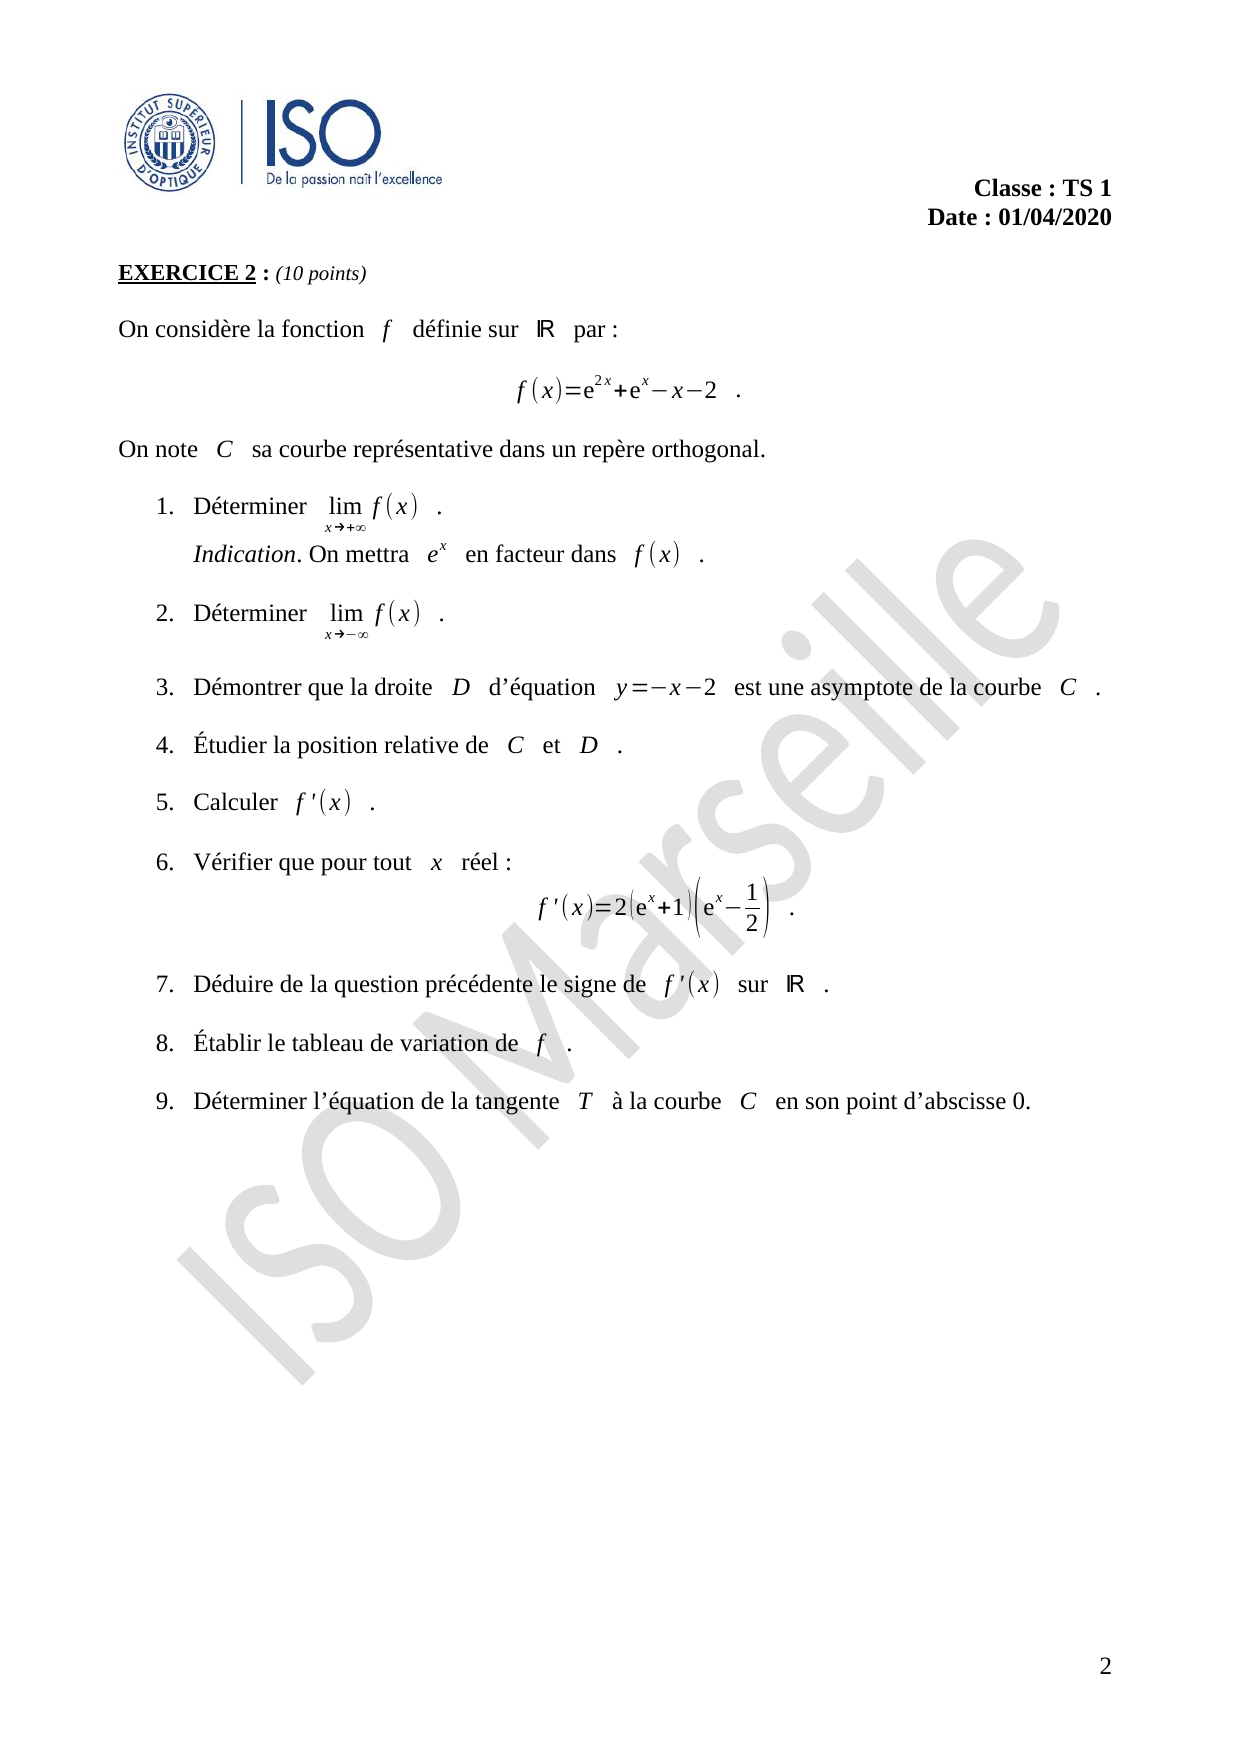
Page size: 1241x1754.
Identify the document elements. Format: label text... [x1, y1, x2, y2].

text . [118, 372, 1122, 405]
list [778, 731, 828, 758]
list Indication. On mettraen facteur dans. [156, 536, 1122, 569]
text On notesa courbe représentative dans un repère orthogonal. [118, 434, 1122, 462]
list [802, 787, 867, 814]
list [896, 730, 1122, 758]
list . [598, 914, 647, 940]
list Démontrer que la droited’équationest une asymptote de la courbe. [838, 672, 906, 701]
list Démontrer que la droited’équationest une asymptote de la courbe. [973, 672, 1122, 701]
list [716, 787, 800, 818]
list [838, 730, 895, 758]
list Déterminer. [156, 598, 848, 643]
list Calculer. [156, 787, 709, 818]
list Déduire de la question précédente le signe desur. [156, 969, 526, 999]
list [831, 598, 916, 643]
list [806, 847, 1122, 875]
list . [682, 875, 1122, 940]
list Déduire de la question précédente le signe desur. [563, 969, 628, 999]
list [977, 598, 1122, 643]
picture [118, 88, 455, 197]
list [678, 847, 794, 875]
list Démontrer que la droited’équationest une asymptote de la courbe. [156, 672, 838, 701]
text EXERCICE 2 : (10 points) [118, 259, 1122, 286]
list Vérifier que pour toutréel : [156, 847, 666, 875]
list [874, 787, 1122, 818]
list Déduire de la question précédente le signe desur. [533, 969, 567, 999]
list Démontrer que la droited’équationest une asymptote de la courbe. [905, 672, 974, 701]
list Déduire de la question précédente le signe desur. [641, 969, 679, 999]
list Établir le tableau de variation de. [622, 1028, 1122, 1057]
list Établir le tableau de variation de. [557, 1028, 625, 1057]
list Déterminer. [156, 491, 1122, 536]
list Établir le tableau de variation de. [156, 1028, 444, 1057]
text On considère la fonctiondéfinie surpar : [118, 314, 1122, 343]
list Déduire de la question précédente le signe desur. [689, 969, 1122, 999]
list . [156, 875, 715, 940]
list Établir le tableau de variation de. [472, 1028, 540, 1054]
list Déterminer l’équation de la tangenteà la courbeen son point d’abscisse 0. [499, 1086, 1122, 1114]
list [899, 598, 975, 643]
list Étudier la position relative deet. [156, 730, 767, 758]
list Déterminer l’équation de la tangenteà la courbeen son point d’abscisse 0. [156, 1086, 501, 1114]
